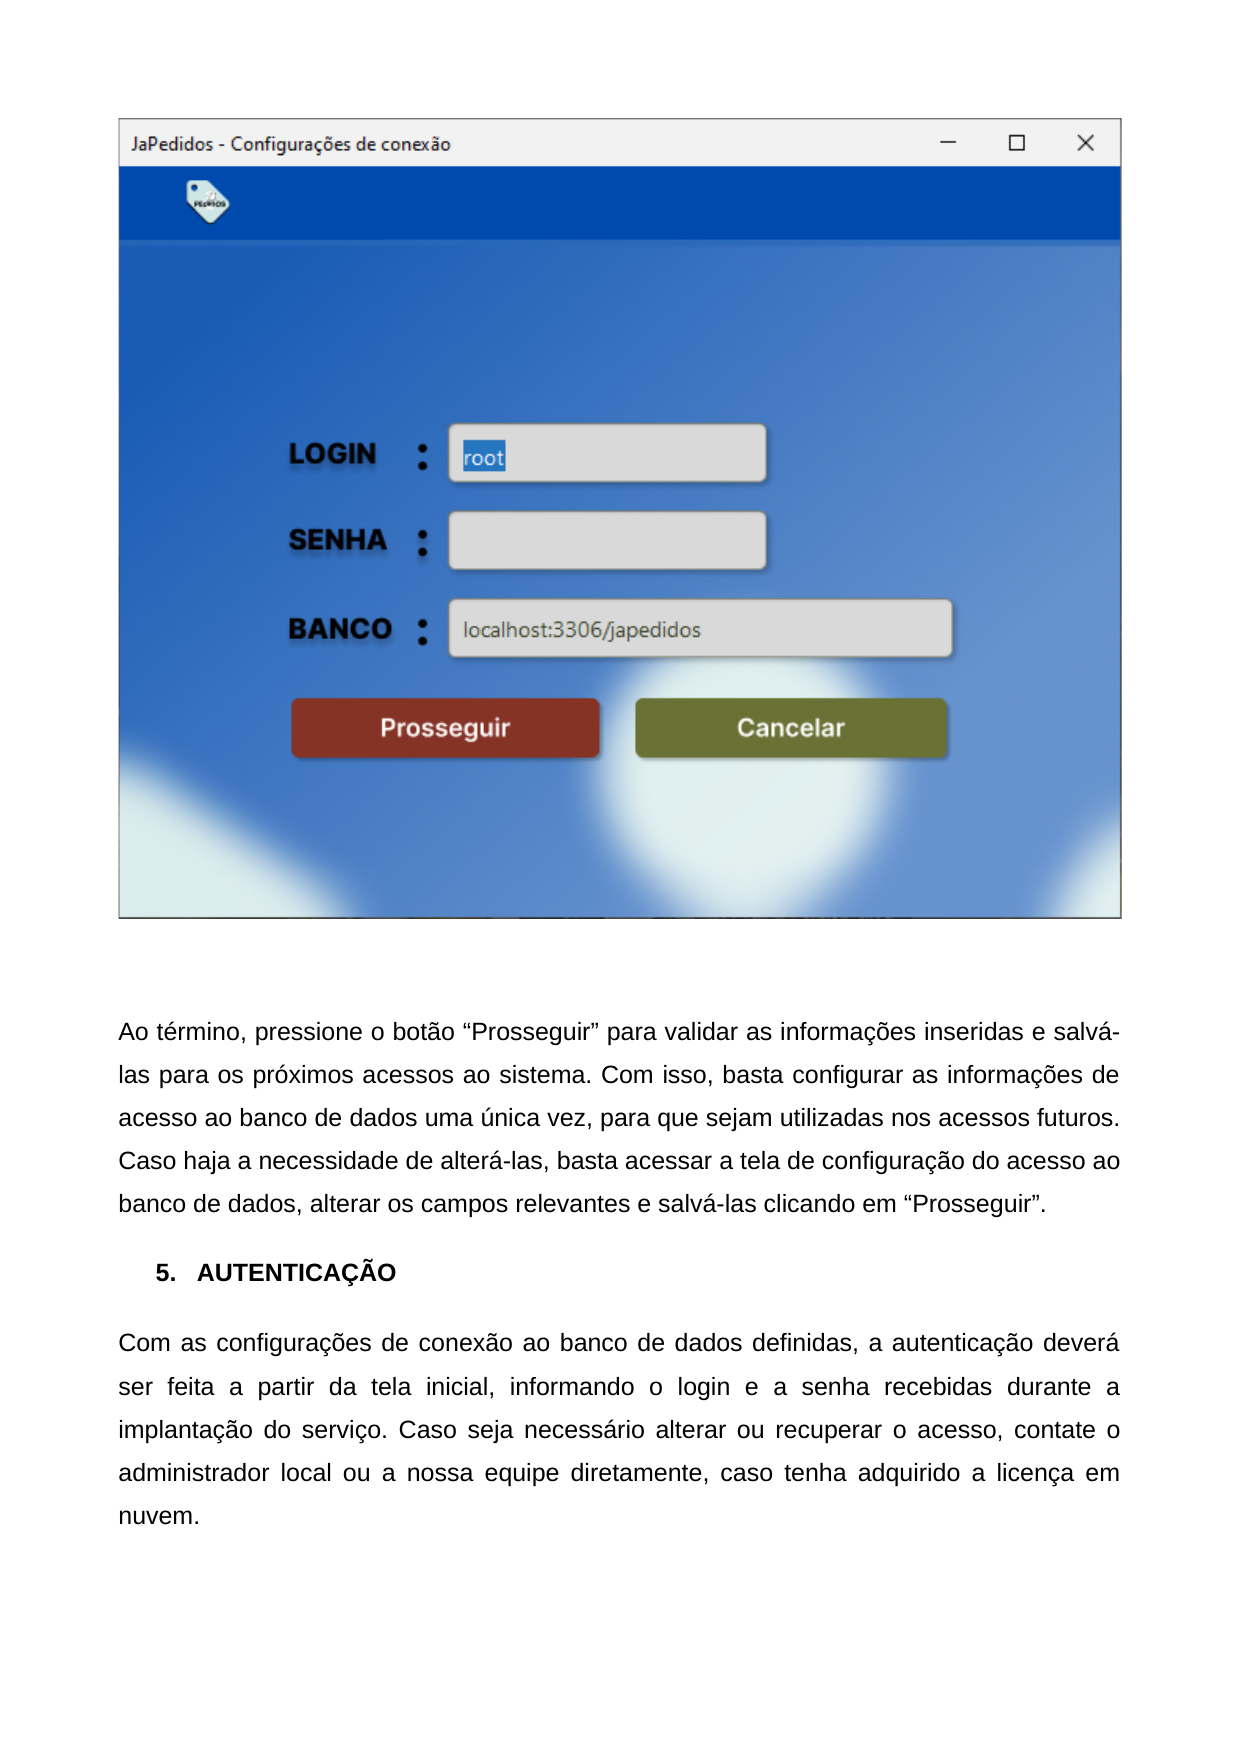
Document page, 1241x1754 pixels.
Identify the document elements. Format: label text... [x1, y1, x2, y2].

text Com as configurações de conexão ao banco de dados definidas, a autenticação deverá ser feita a partir da tela inicial, informando o login e a senha recebidas durante a implantação do serviço. Caso seja necessário alterar ou recuperar o acesso, contate o administrador local ou a nossa equipe diretamente, caso tenha adquirido a licença em nuvem. [118, 1328, 1122, 1529]
text Ao término, pressione o botão “Prosseguir” para validar as informações inseridas e salvá-las para os próximos acessos ao sistema. Com isso, basta configurar as informações de acesso ao banco de dados uma única vez, para que sejam utilizadas nos acessos futuros. Caso haja a necessidade de alterá-las, basta acessar a tela de configuração do acesso ao banco de dados, alterar os campos relevantes e salvá-las clicando em “Prosseguir”. [118, 1017, 1122, 1218]
picture [118, 118, 1122, 919]
subtitle Autenticação [155, 1258, 1122, 1286]
